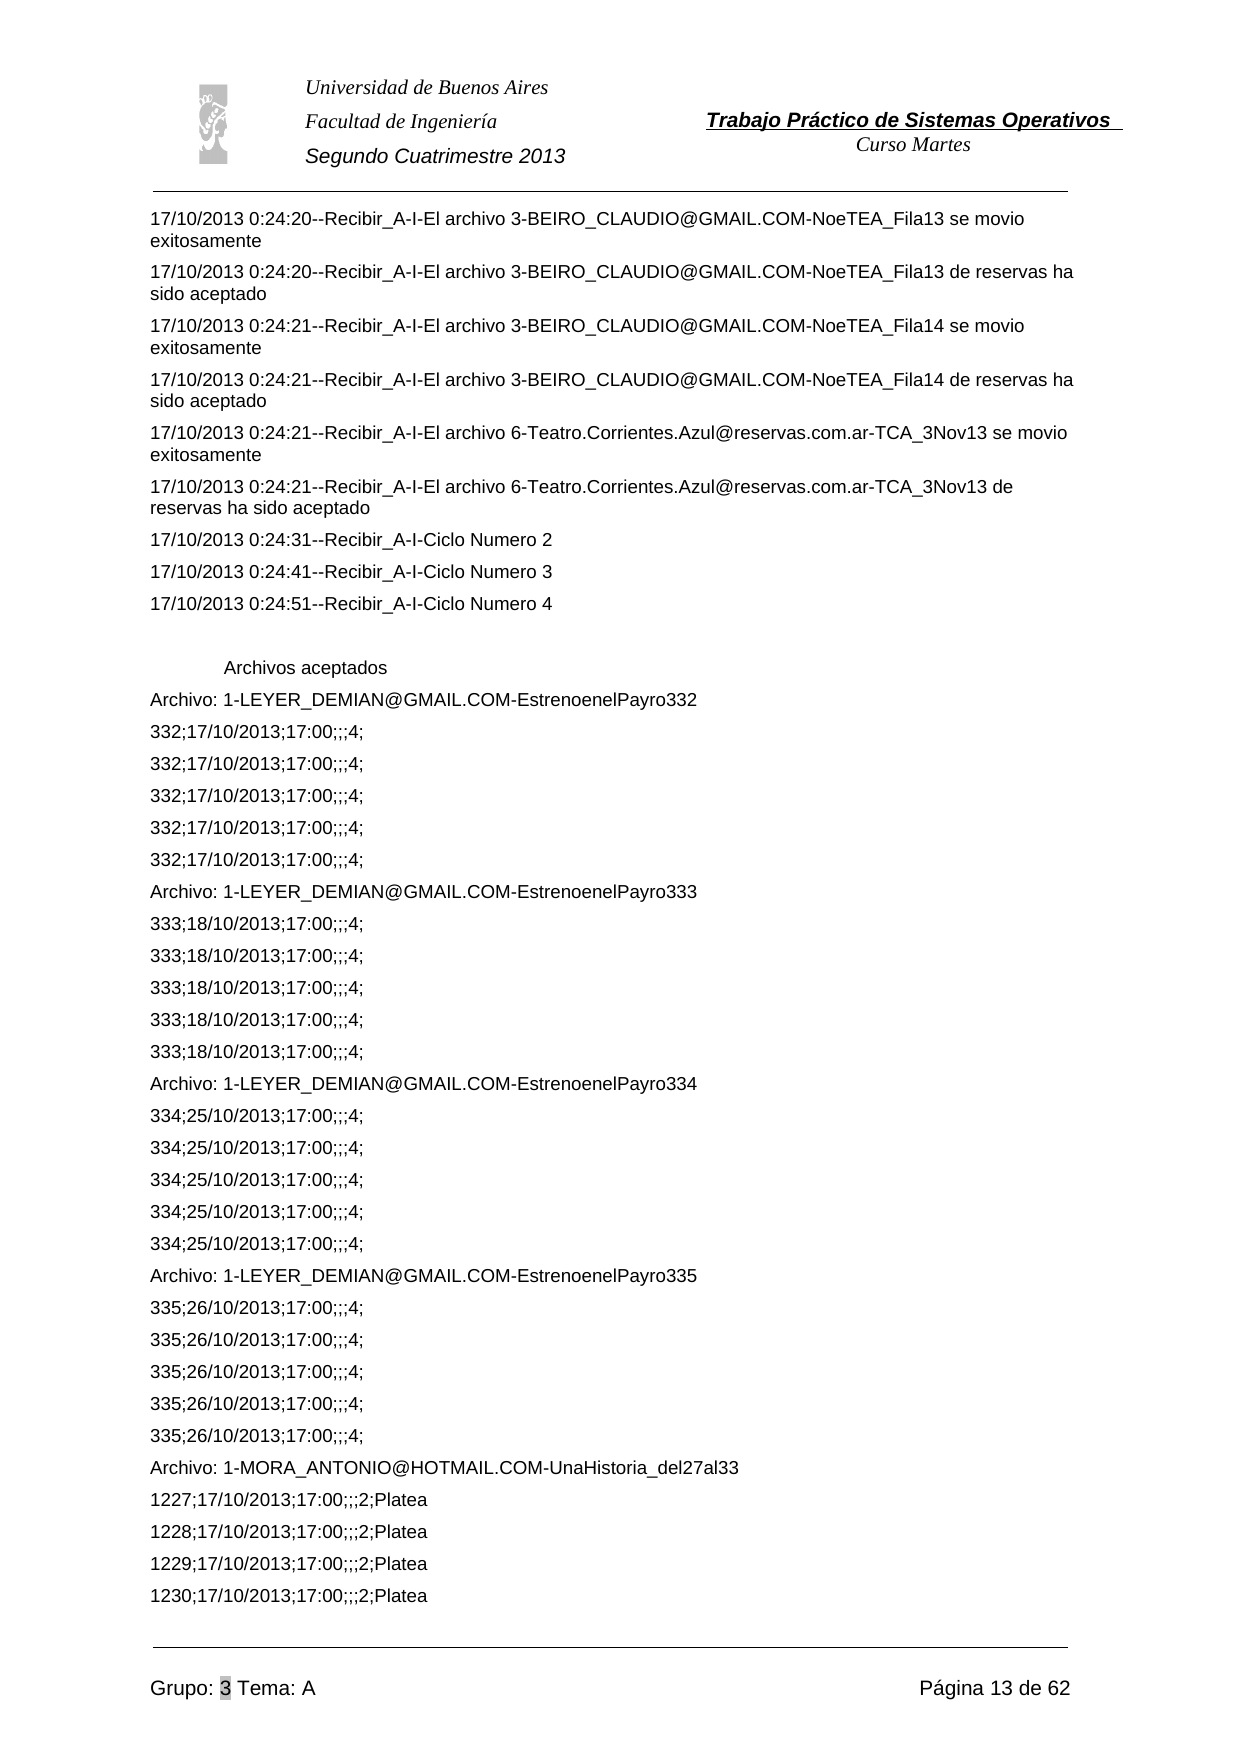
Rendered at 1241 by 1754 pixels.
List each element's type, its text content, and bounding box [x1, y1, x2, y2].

text 17/10/2013 0:24:51--Recibir_A-I-Ciclo Numero 4 [150, 593, 1090, 614]
text 1228;17/10/2013;17:00;;;2;Platea [150, 1520, 1090, 1542]
text 17/10/2013 0:24:21--Recibir_A-I-El archivo 3-BEIRO_CLAUDIO@GMAIL.COM-NoeTEA_Fila14 se movio exitosamente [150, 315, 1090, 358]
text 1230;17/10/2013;17:00;;;2;Platea [150, 1584, 1090, 1606]
text 333;18/10/2013;17:00;;;4; [150, 977, 1090, 998]
text Archivo: 1-LEYER_DEMIAN@GMAIL.COM-EstrenoenelPayro335 [150, 1264, 1090, 1286]
text 334;25/10/2013;17:00;;;4; [150, 1105, 1090, 1126]
text 1229;17/10/2013;17:00;;;2;Platea [150, 1552, 1090, 1574]
text 334;25/10/2013;17:00;;;4; [150, 1201, 1090, 1222]
text 17/10/2013 0:24:21--Recibir_A-I-El archivo 3-BEIRO_CLAUDIO@GMAIL.COM-NoeTEA_Fila14 de reservas ha sido aceptado [150, 368, 1090, 412]
text 332;17/10/2013;17:00;;;4; [150, 785, 1090, 806]
text 334;25/10/2013;17:00;;;4; [150, 1137, 1090, 1158]
text 17/10/2013 0:24:20--Recibir_A-I-El archivo 3-BEIRO_CLAUDIO@GMAIL.COM-NoeTEA_Fila13 se movio exitosamente [150, 208, 1090, 251]
text 333;18/10/2013;17:00;;;4; [150, 1009, 1090, 1030]
text 332;17/10/2013;17:00;;;4; [150, 817, 1090, 838]
text 1227;17/10/2013;17:00;;;2;Platea [150, 1488, 1090, 1510]
text 332;17/10/2013;17:00;;;4; [150, 753, 1090, 774]
text 333;18/10/2013;17:00;;;4; [150, 945, 1090, 966]
text 17/10/2013 0:24:41--Recibir_A-I-Ciclo Numero 3 [150, 561, 1090, 583]
text 17/10/2013 0:24:20--Recibir_A-I-El archivo 3-BEIRO_CLAUDIO@GMAIL.COM-NoeTEA_Fila13 de reservas ha sido aceptado [150, 261, 1090, 304]
text 332;17/10/2013;17:00;;;4; [150, 849, 1090, 870]
text 17/10/2013 0:24:21--Recibir_A-I-El archivo 6-Teatro.Corrientes.Azul@reservas.com.ar-TCA_3Nov13 de reservas ha sido aceptado [150, 476, 1090, 519]
text 332;17/10/2013;17:00;;;4; [150, 721, 1090, 742]
text 334;25/10/2013;17:00;;;4; [150, 1233, 1090, 1254]
text 335;26/10/2013;17:00;;;4; [150, 1392, 1090, 1414]
text Archivo: 1-LEYER_DEMIAN@GMAIL.COM-EstrenoenelPayro333 [150, 881, 1090, 902]
text Archivo: 1-LEYER_DEMIAN@GMAIL.COM-EstrenoenelPayro334 [150, 1073, 1090, 1094]
text 335;26/10/2013;17:00;;;4; [150, 1328, 1090, 1350]
text 17/10/2013 0:24:31--Recibir_A-I-Ciclo Numero 2 [150, 529, 1090, 551]
picture [198, 82, 231, 166]
text 333;18/10/2013;17:00;;;4; [150, 913, 1090, 934]
text 17/10/2013 0:24:21--Recibir_A-I-El archivo 6-Teatro.Corrientes.Azul@reservas.com.ar-TCA_3Nov13 se movio exitosamente [150, 422, 1090, 465]
text Archivo: 1-LEYER_DEMIAN@GMAIL.COM-EstrenoenelPayro332 [150, 689, 1090, 711]
text Archivos aceptados [150, 657, 1090, 678]
text Archivo: 1-MORA_ANTONIO@HOTMAIL.COM-UnaHistoria_del27al33 [150, 1456, 1090, 1478]
text 333;18/10/2013;17:00;;;4; [150, 1041, 1090, 1062]
text 335;26/10/2013;17:00;;;4; [150, 1424, 1090, 1446]
text 334;25/10/2013;17:00;;;4; [150, 1169, 1090, 1190]
text 335;26/10/2013;17:00;;;4; [150, 1297, 1090, 1318]
text 335;26/10/2013;17:00;;;4; [150, 1361, 1090, 1382]
